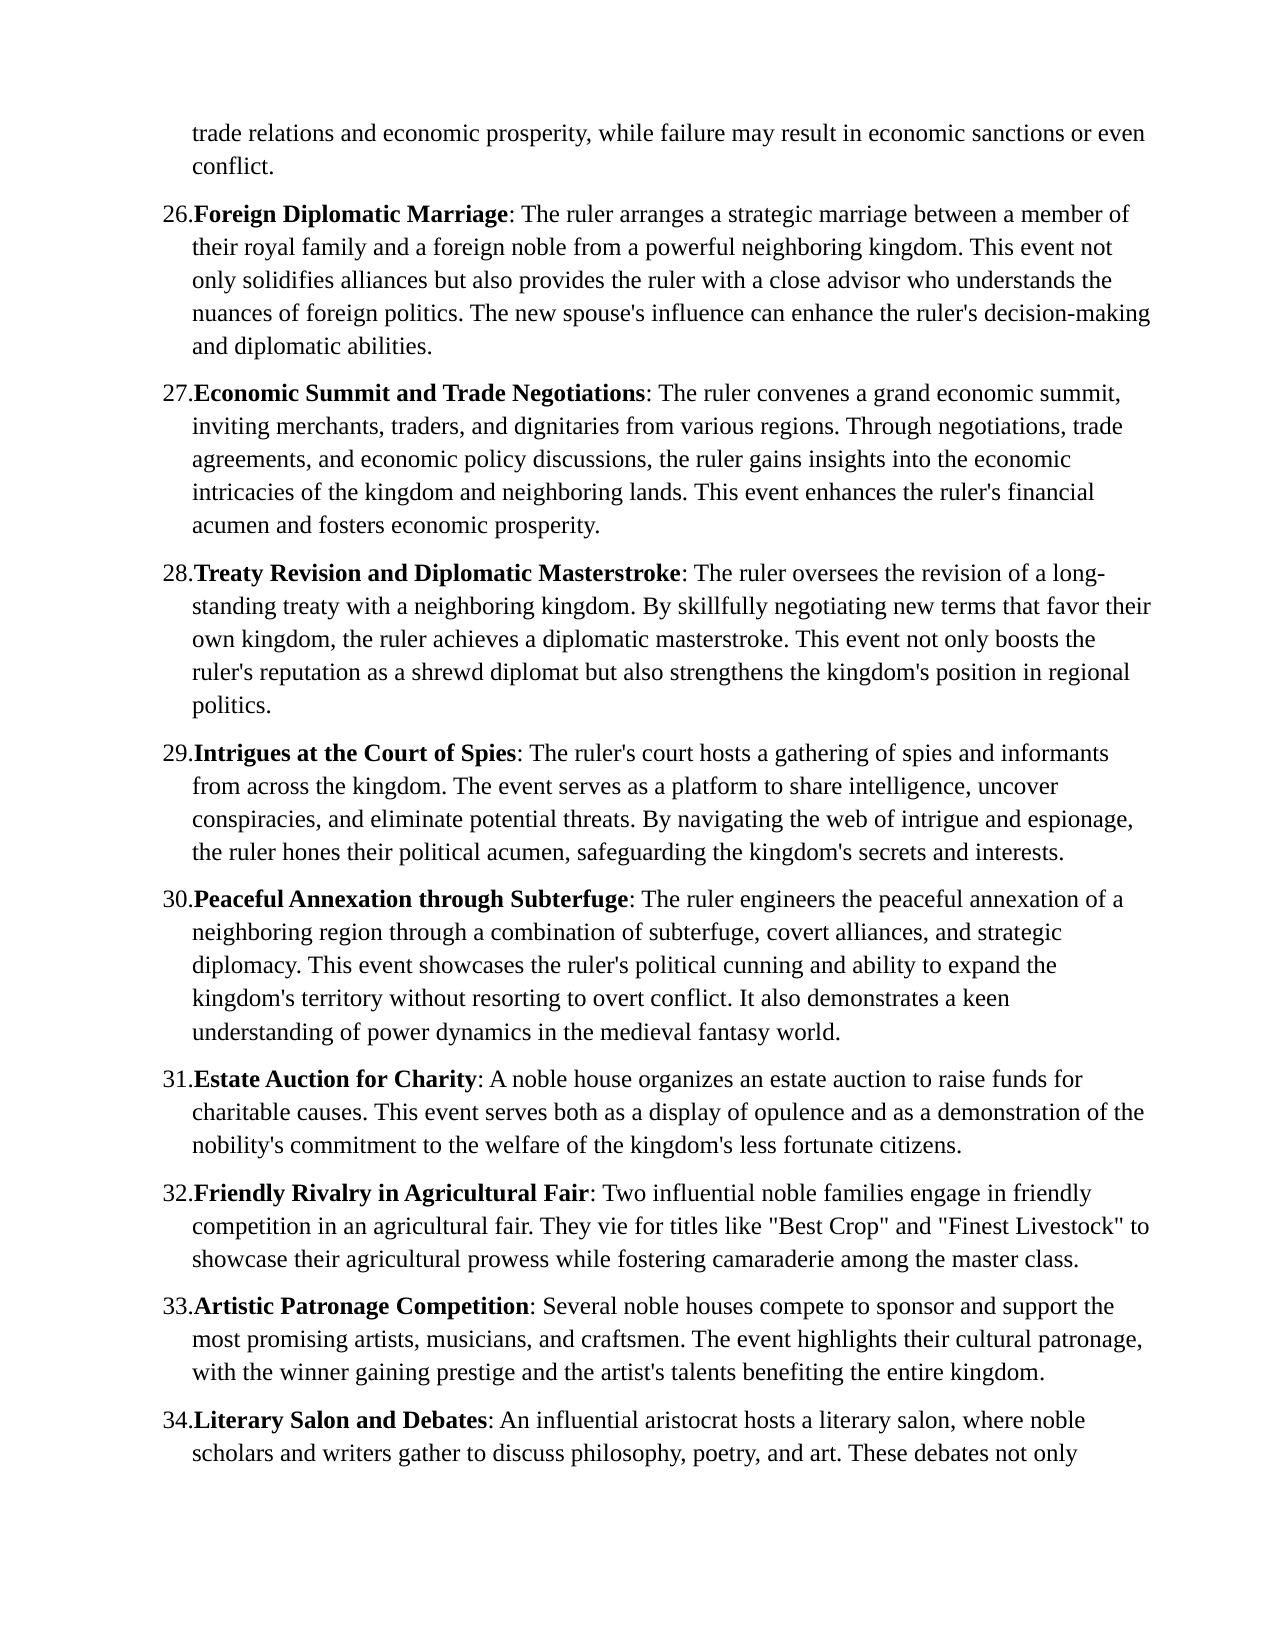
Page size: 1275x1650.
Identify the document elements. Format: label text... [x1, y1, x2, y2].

list Treaty Revision and Diplomatic Masterstroke: The ruler oversees the revision of a long-standing treaty with a neighboring kingdom. By skillfully negotiating new terms that favor their own kingdom, the ruler achieves a diplomatic masterstroke. This event not only boosts the ruler's reputation as a shrewd diplomat but also strengthens the kingdom's position in regional politics. [162, 558, 1157, 719]
list Literary Salon and Debates: An influential aristocrat hosts a literary salon, where noble scholars and writers gather to discuss philosophy, poetry, and art. These debates not only [162, 1405, 1157, 1467]
list trade relations and economic prosperity, while failure may result in economic sanctions or even conflict. [162, 118, 1157, 180]
list Intrigues at the Court of Spies: The ruler's court hosts a gathering of spies and informants from across the kingdom. The event serves as a platform to share intelligence, uncover conspiracies, and eliminate potential threats. By navigating the web of intrigue and espionage, the ruler hones their political acumen, safeguarding the kingdom's secrets and interests. [162, 738, 1157, 866]
list Foreign Diplomatic Marriage: The ruler arranges a strategic marriage between a member of their royal family and a foreign noble from a powerful neighboring kingdom. This event not only solidifies alliances but also provides the ruler with a close advisor who understands the nuances of foreign politics. The new spouse's influence can enhance the ruler's decision-making and diplomatic abilities. [162, 199, 1157, 359]
list Friendly Rivalry in Agricultural Fair: Two influential noble families engage in friendly competition in an agricultural fair. They vie for titles like "Best Crop" and "Finest Livestock" to showcase their agricultural prowess while fostering camaraderie among the master class. [162, 1178, 1157, 1273]
list Artistic Patronage Competition: Several noble houses compete to sponsor and support the most promising artists, musicians, and craftsmen. The event highlights their cultural patronage, with the winner gaining prestige and the artist's talents benefiting the entire kingdom. [162, 1291, 1157, 1386]
list Economic Summit and Trade Negotiations: The ruler convenes a grand economic summit, inviting merchants, traders, and dignitaries from various regions. Through negotiations, trade agreements, and economic policy discussions, the ruler gains insights into the economic intricacies of the kingdom and neighboring lands. This event enhances the ruler's financial acumen and fosters economic prosperity. [162, 378, 1157, 539]
list Peaceful Annexation through Subterfuge: The ruler engineers the peaceful annexation of a neighboring region through a combination of subterfuge, covert alliances, and strategic diplomacy. This event showcases the ruler's political cunning and ability to expand the kingdom's territory without resorting to overt conflict. It also demonstrates a keen understanding of power dynamics in the medieval fantasy world. [162, 884, 1157, 1045]
list Estate Auction for Charity: A noble house organizes an estate auction to raise funds for charitable causes. This event serves both as a display of opulence and as a demonstration of the nobility's commitment to the welfare of the kingdom's less fortunate citizens. [162, 1064, 1157, 1159]
